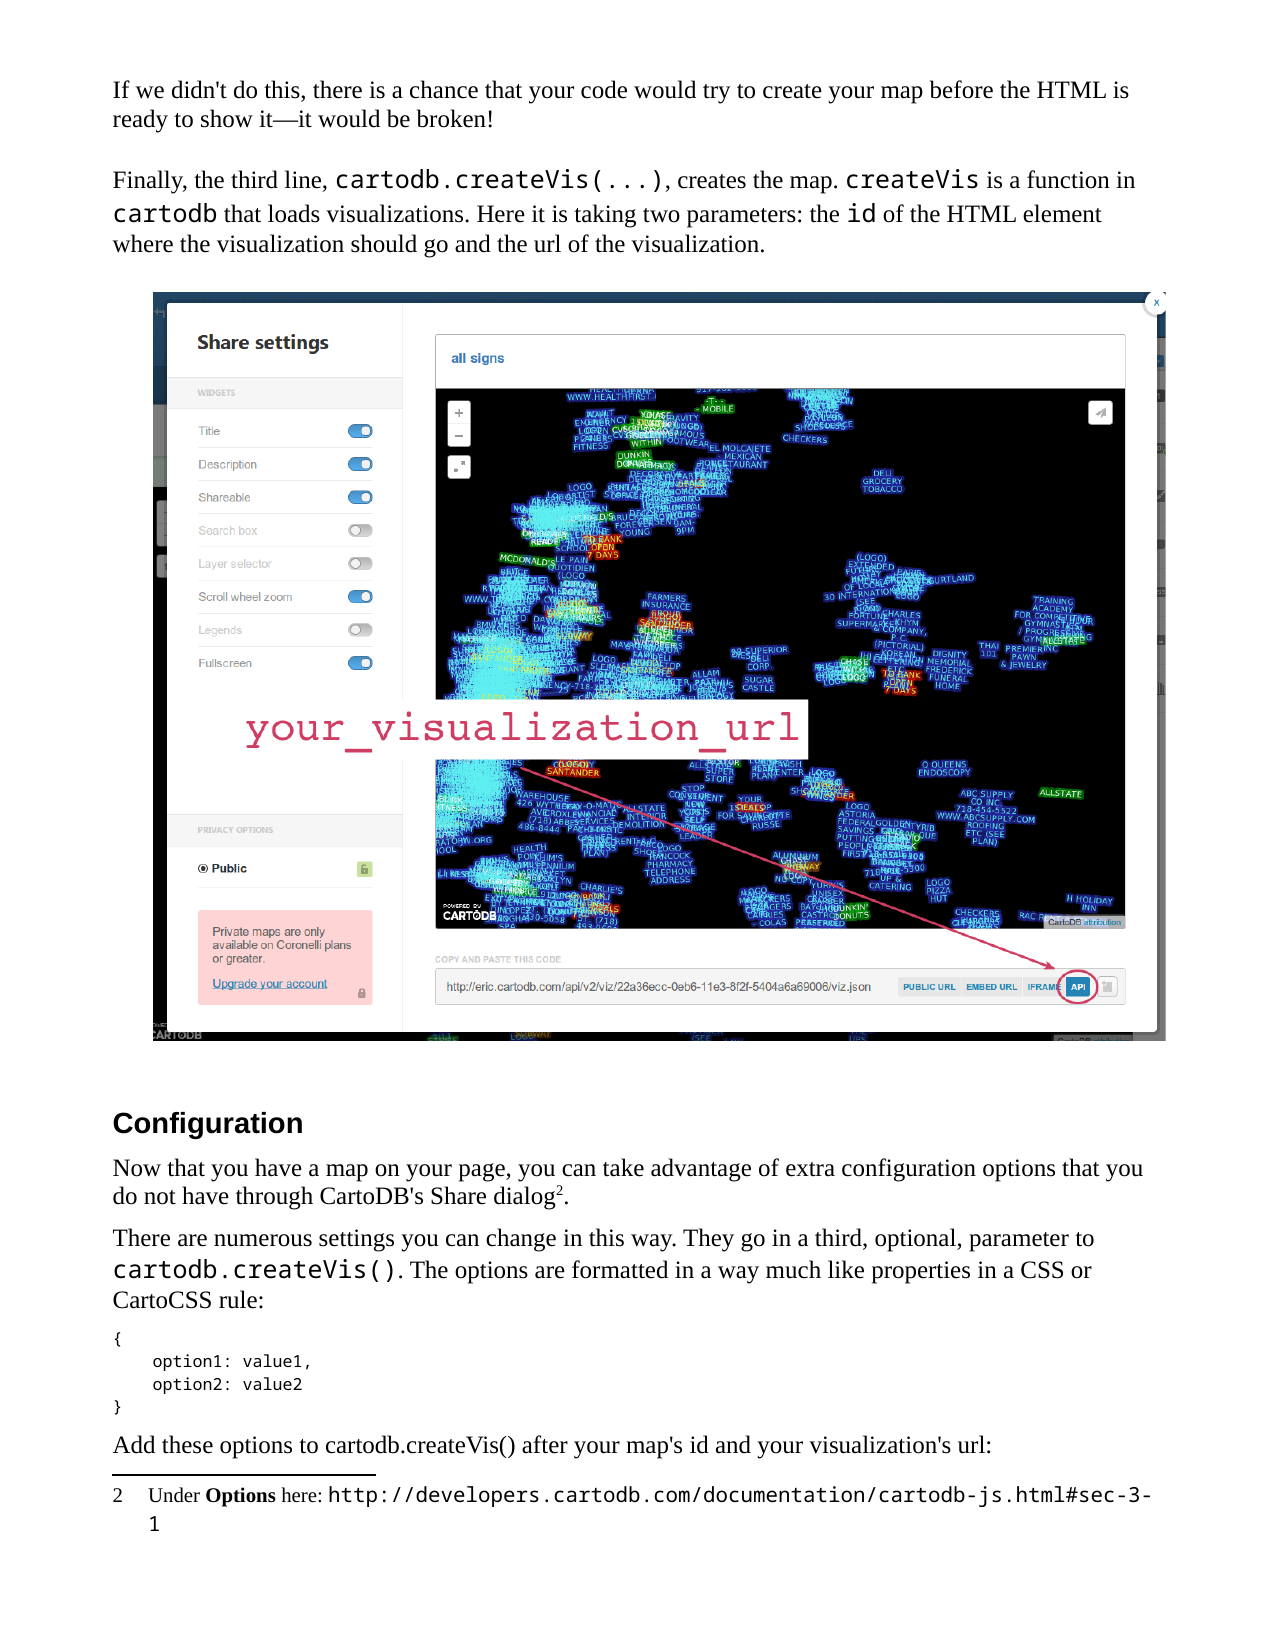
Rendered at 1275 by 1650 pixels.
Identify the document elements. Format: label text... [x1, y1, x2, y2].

text Under Options here: http://developers.cartodb.com/documentation/cartodb-js.html#sec-3-1 [112, 1481, 1162, 1537]
text Now that you have a map on your page, you can take advantage of extra configuration options that you do not have through CartoDB's Share dialog. [112, 1153, 1162, 1210]
picture [153, 292, 1166, 1041]
subtitle Configuration [112, 1107, 1162, 1140]
text Add these options to cartodb.createVis() after your map's id and your visualization's url: [112, 1430, 1162, 1459]
text There are numerous settings you can change in this way. They go in a third, optional, parameter to cartodb.createVis(). The options are formatted in a way much like properties in a CSS or CartoCSS rule: [112, 1223, 1162, 1314]
list If we didn't do this, there is a chance that your code would try to create your map before the HTML is ready to show it—it would be broken! Finally, the third line, cartodb.createVis(...), creates the map. createVis is a function in cartodb that loads visualizations. Here it is taking two parameters: the id of the HTML element where the visualization should go and the url of the visualization. [75, 75, 1162, 258]
text { option1: value1, option2: value2 } [112, 1327, 1162, 1417]
